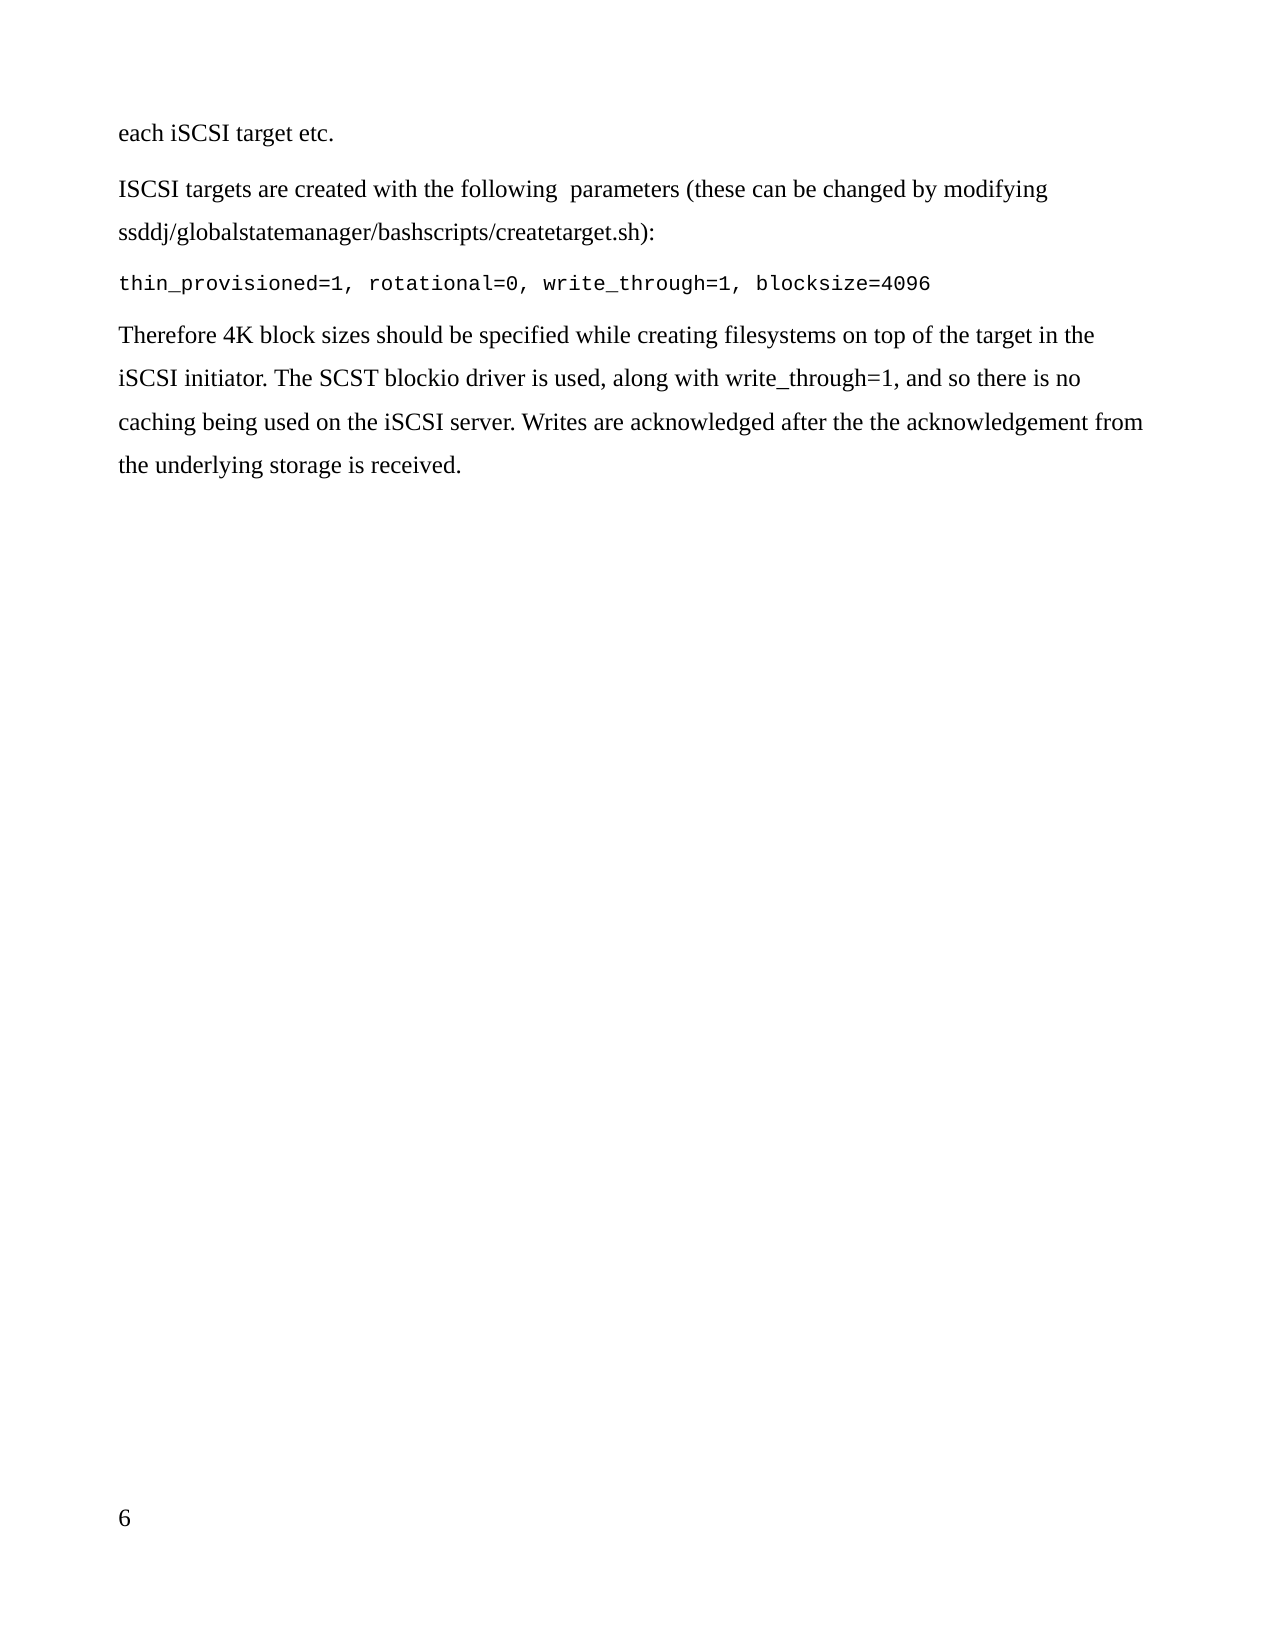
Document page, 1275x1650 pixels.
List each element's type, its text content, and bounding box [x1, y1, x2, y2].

text each iSCSI target etc. [118, 118, 1157, 147]
text ISCSI targets are created with the following parameters (these can be changed by modifying ssddj/globalstatemanager/bashscripts/createtarget.sh): [118, 174, 1157, 246]
text Therefore 4K block sizes should be specified while creating filesystems on top of the target in the iSCSI initiator. The SCST blockio driver is used, along with write_through=1, and so there is no caching being used on the iSCSI server. Writes are acknowledged after the the acknowledgement from the underlying storage is received. [118, 320, 1157, 478]
text thin_provisioned=1, rotational=0, write_through=1, blocksize=4096 [118, 272, 1157, 296]
